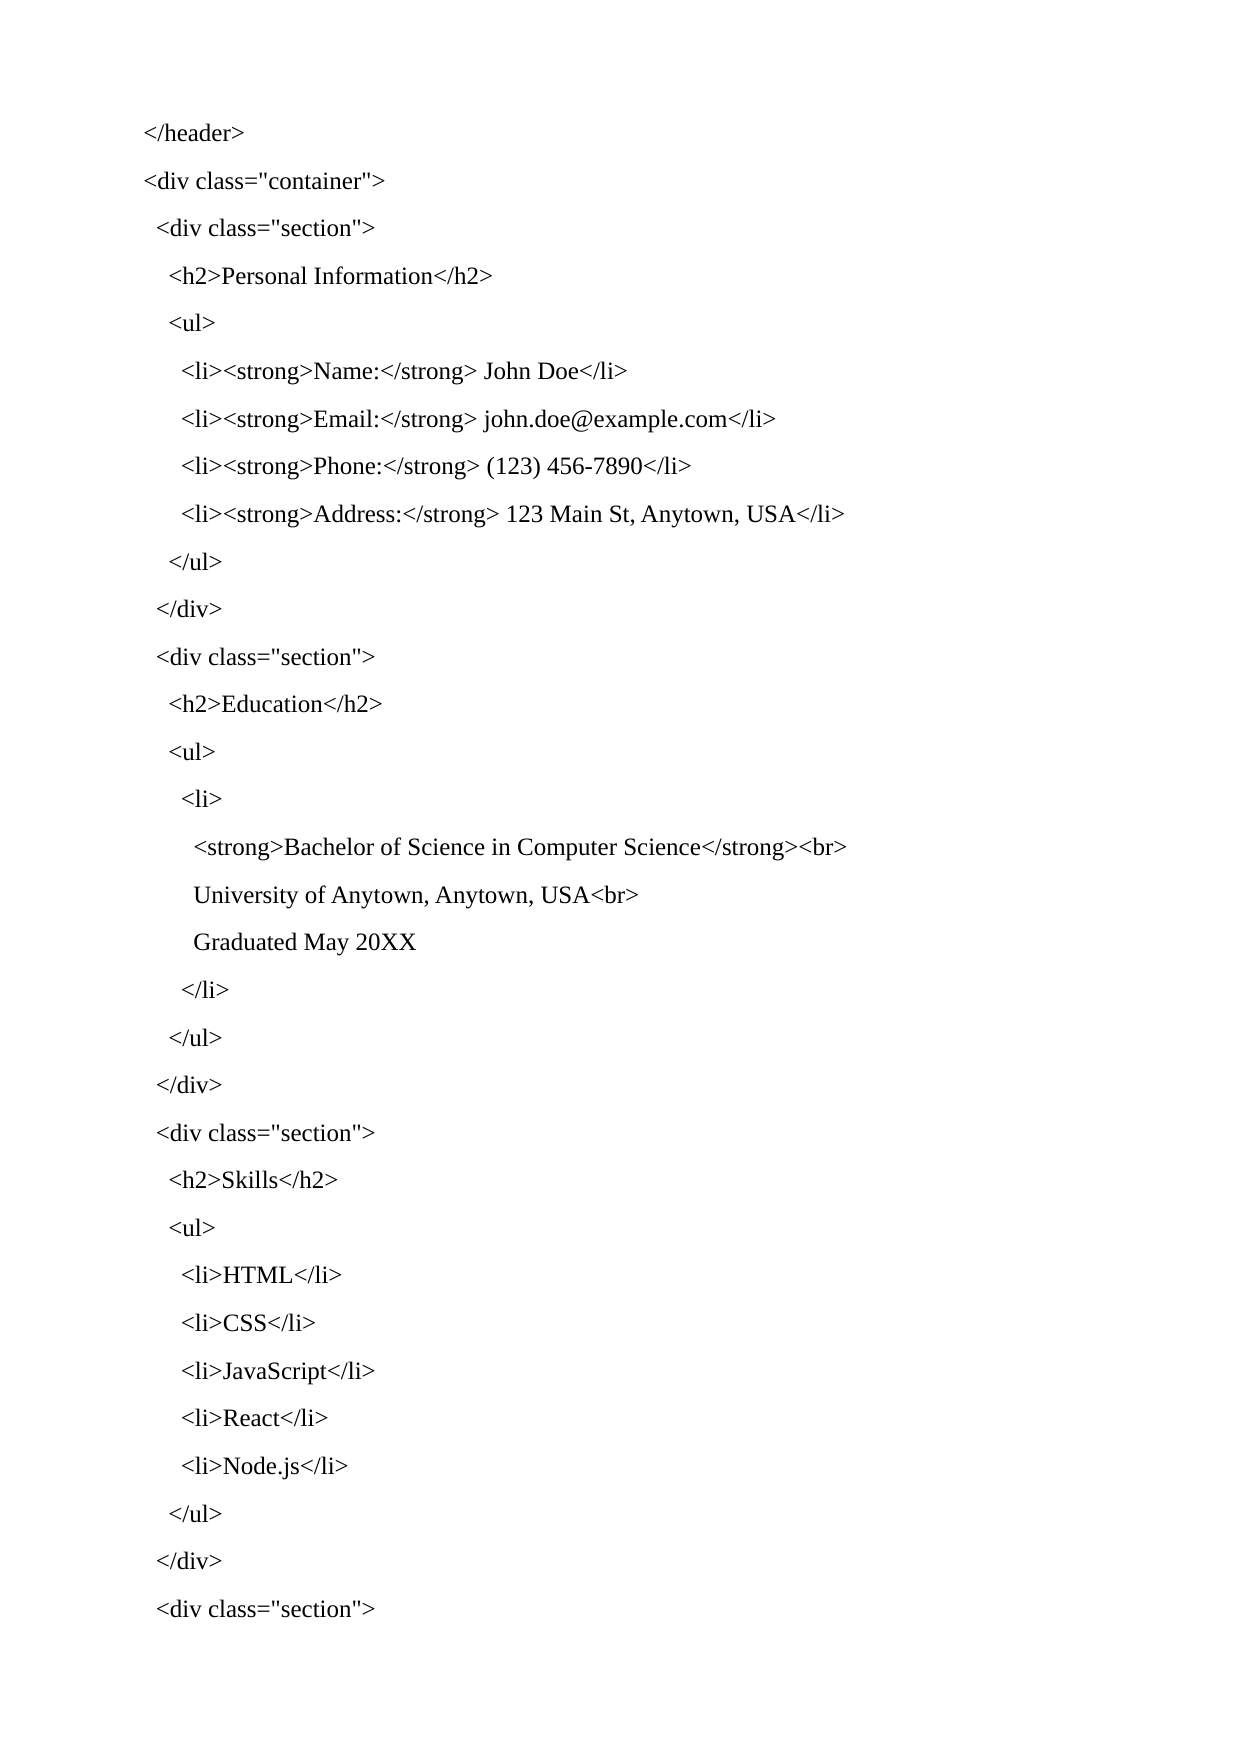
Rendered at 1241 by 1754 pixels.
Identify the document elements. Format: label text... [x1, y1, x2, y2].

text </ul> [118, 1023, 1122, 1051]
text <li><strong>Phone:</strong> (123) 456-7890</li> [118, 451, 1122, 480]
text <div class="section"> [118, 213, 1122, 242]
text <li>Node.js</li> [118, 1451, 1122, 1480]
text <strong>Bachelor of Science in Computer Science</strong><br> [118, 832, 1122, 861]
text <h2>Education</h2> [118, 689, 1122, 718]
text </ul> [118, 547, 1122, 575]
text <ul> [118, 308, 1122, 337]
text </div> [118, 594, 1122, 623]
text <ul> [118, 737, 1122, 766]
text </div> [118, 1546, 1122, 1575]
text </header> [118, 118, 1122, 147]
text <div class="section"> [118, 1118, 1122, 1147]
text Graduated May 20XX [118, 927, 1122, 956]
text </div> [118, 1070, 1122, 1099]
text <div class="section"> [118, 642, 1122, 671]
text <li>CSS</li> [118, 1308, 1122, 1337]
text University of Anytown, Anytown, USA<br> [118, 880, 1122, 908]
text <li><strong>Name:</strong> John Doe</li> [118, 356, 1122, 385]
text <div class="section"> [118, 1594, 1122, 1623]
text <li><strong>Address:</strong> 123 Main St, Anytown, USA</li> [118, 499, 1122, 528]
text <li><strong>Email:</strong> john.doe@example.com</li> [118, 404, 1122, 432]
text <li>JavaScript</li> [118, 1356, 1122, 1384]
text </ul> [118, 1499, 1122, 1527]
text </li> [118, 975, 1122, 1004]
text <li> [118, 784, 1122, 813]
text <h2>Personal Information</h2> [118, 261, 1122, 290]
text <li>HTML</li> [118, 1261, 1122, 1289]
text <h2>Skills</h2> [118, 1165, 1122, 1194]
text <ul> [118, 1213, 1122, 1242]
text <li>React</li> [118, 1403, 1122, 1432]
text <div class="container"> [118, 166, 1122, 194]
